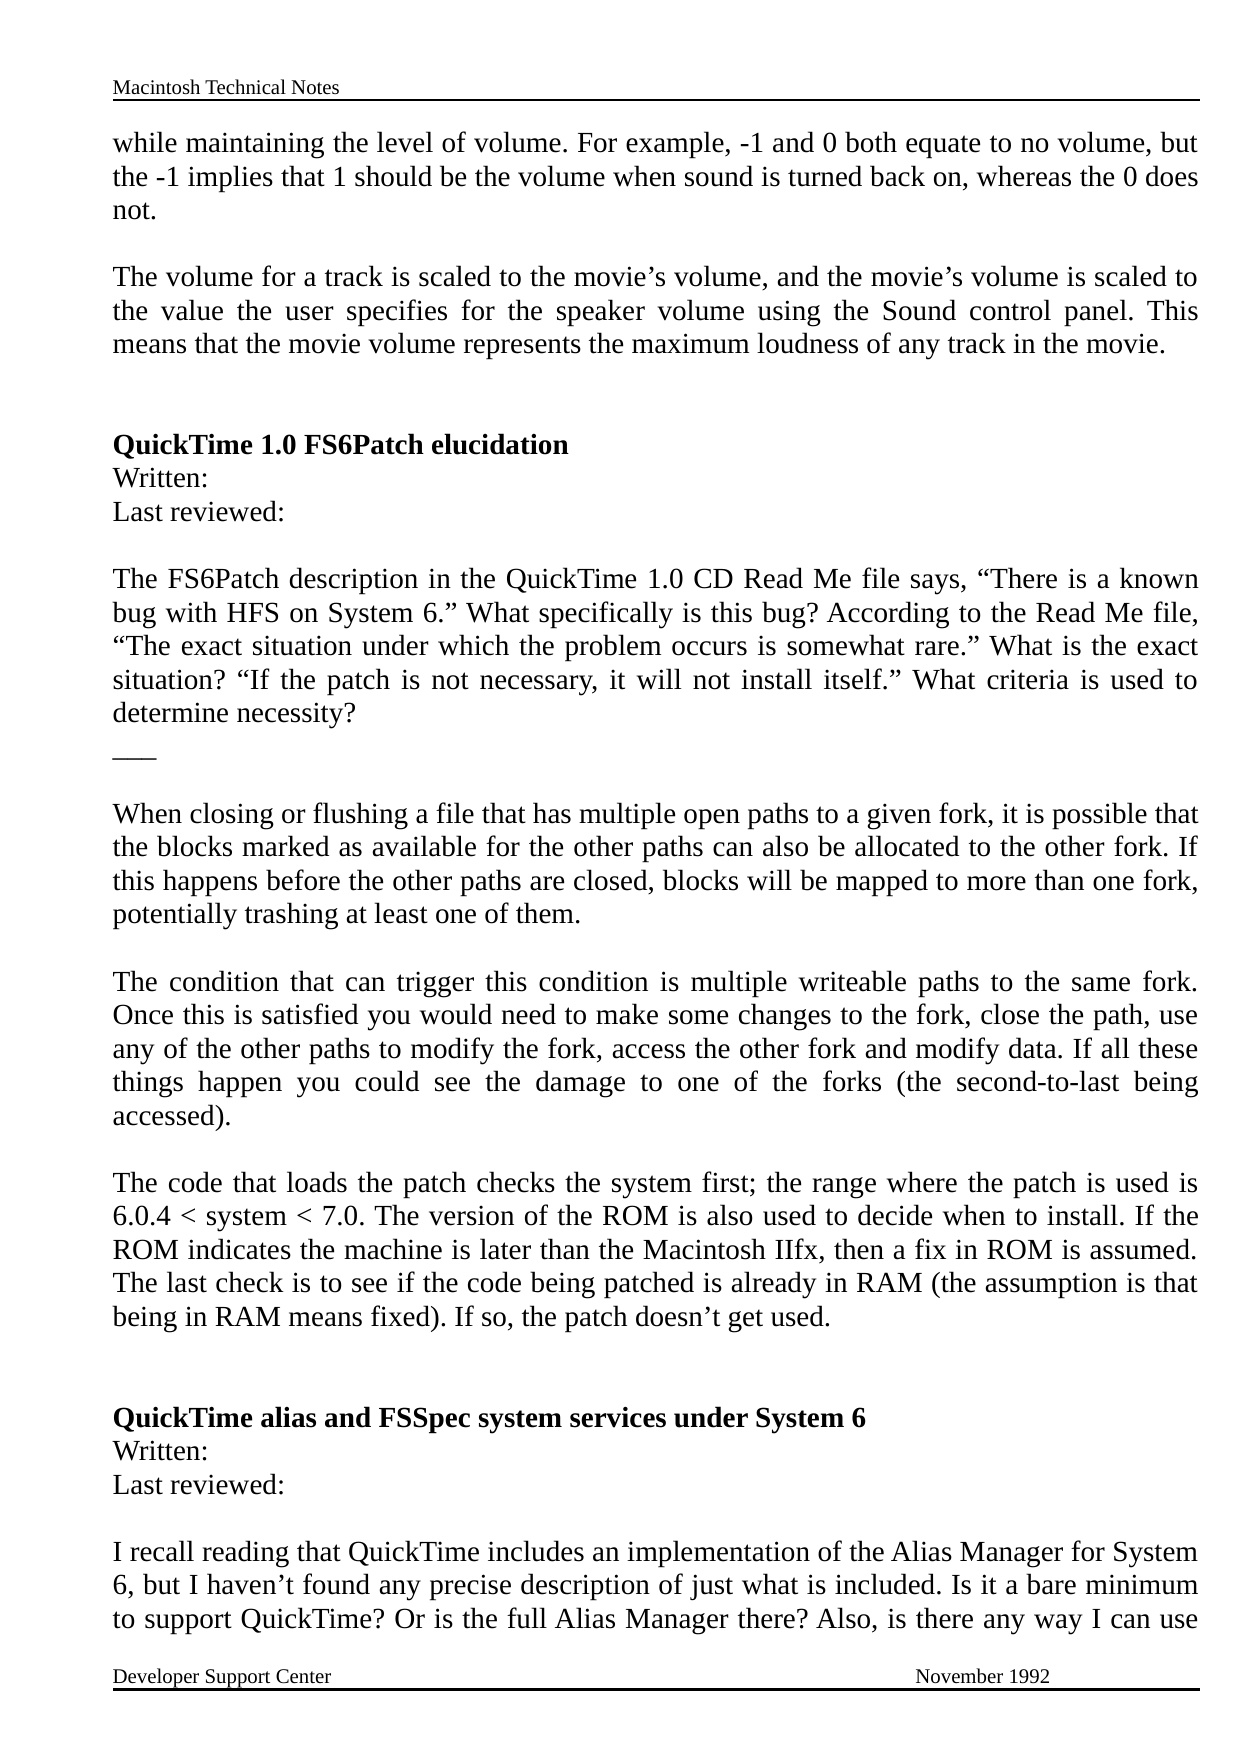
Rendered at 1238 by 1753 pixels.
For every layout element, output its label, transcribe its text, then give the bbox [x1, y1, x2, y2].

text The code that loads the patch checks the system first; the range where the patch is used is 6.0.4 < system < 7.0. The version of the ROM is also used to decide when to install. If the ROM indicates the machine is later than the Macintosh IIfx, then a fix in ROM is assumed. The last check is to see if the code being patched is already in RAM (the assumption is that being in RAM means fixed). If so, the patch doesn’t get used. [112, 1165, 1200, 1333]
text Written: [112, 1433, 1200, 1467]
text QuickTime 1.0 FS6Patch elucidation [112, 427, 1200, 461]
text I recall reading that QuickTime includes an implementation of the Alias Manager for System 6, but I haven’t found any precise description of just what is included. Is it a bare minimum to support QuickTime? Or is the full Alias Manager there? Also, is there any way I can use [112, 1534, 1200, 1634]
text QuickTime alias and FSSpec system services under System 6 [112, 1400, 1200, 1433]
text ___ [112, 729, 1200, 762]
text Written: [112, 461, 1200, 494]
text Last reviewed: [112, 494, 1200, 528]
text When closing or flushing a file that has multiple open paths to a given fork, it is possible that the blocks marked as available for the other paths can also be allocated to the other fork. If this happens before the other paths are closed, blocks will be mapped to more than one fork, potentially trashing at least one of them. [112, 796, 1200, 930]
text Last reviewed: [112, 1467, 1200, 1500]
text The volume for a track is scaled to the movie’s volume, and the movie’s volume is scaled to the value the user specifies for the speaker volume using the Sound control panel. This means that the movie volume represents the maximum loudness of any track in the movie. [112, 259, 1200, 360]
text The condition that can trigger this condition is multiple writeable paths to the same fork. Once this is satisfied you would need to make some changes to the fork, close the path, use any of the other paths to modify the fork, access the other fork and modify data. If all these things happen you could see the damage to one of the forks (the second-to-last being accessed). [112, 964, 1200, 1131]
text while maintaining the level of volume. For example, -1 and 0 both equate to no volume, but the -1 implies that 1 should be the volume when sound is turned back on, whereas the 0 does not. [112, 125, 1200, 226]
text The FS6Patch description in the QuickTime 1.0 CD Read Me file says, “There is a known bug with HFS on System 6.” What specifically is this bug? According to the Read Me file, “The exact situation under which the problem occurs is somewhat rare.” What is the exact situation? “If the patch is not necessary, it will not install itself.” What criteria is used to determine necessity? [112, 561, 1200, 729]
